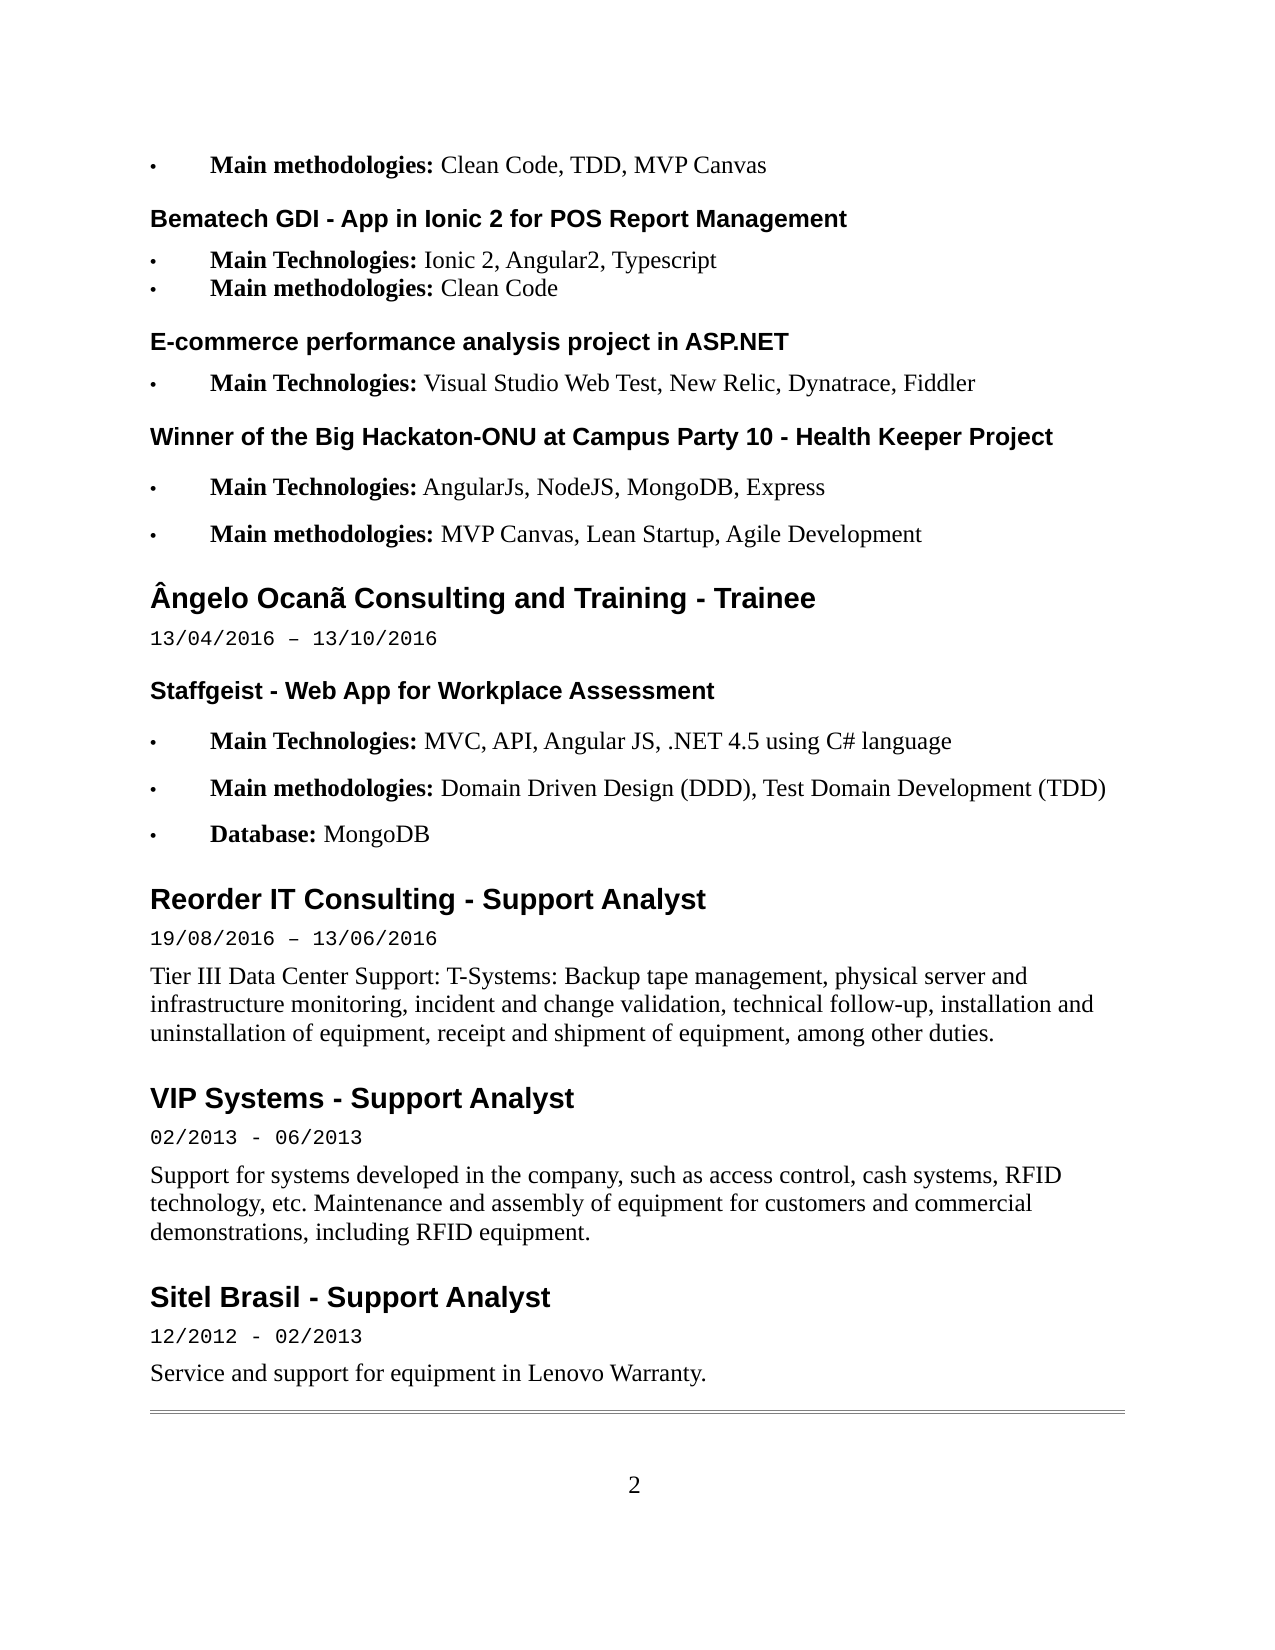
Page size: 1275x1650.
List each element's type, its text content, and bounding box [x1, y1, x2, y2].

list Main methodologies: Domain Driven Design (DDD), Test Domain Development (TDD) [150, 773, 1125, 802]
subtitle Bematech GDI - App in Ionic 2 for POS Report Management [150, 204, 1125, 232]
list Main Technologies: AngularJs, NodeJS, MongoDB, Express [150, 472, 1125, 501]
subtitle Ângelo Ocanã Consulting and Training - Trainee [150, 581, 1125, 615]
text Support for systems developed in the company, such as access control, cash systems, RFID technology, etc. Maintenance and assembly of equipment for customers and commercial demonstrations, including RFID equipment. [150, 1160, 1125, 1246]
list Main Technologies: Visual Studio Web Test, New Relic, Dynatrace, Fiddler [150, 368, 1125, 397]
subtitle Sitel Brasil - Support Analyst [150, 1280, 1125, 1313]
subtitle Staffgeist - Web App for Workplace Assessment [150, 676, 1125, 705]
text 02/2013 - 06/2013 [150, 1127, 1125, 1151]
list Database: MongoDB [150, 819, 1125, 848]
subtitle E-commerce performance analysis project in ASP.NET [150, 327, 1125, 356]
list Main Technologies: Ionic 2, Angular2, Typescript [150, 245, 1125, 273]
text 12/2012 - 02/2013 [150, 1326, 1125, 1349]
list Main Technologies: MVC, API, Angular JS, .NET 4.5 using C# language [150, 726, 1125, 755]
list Main methodologies: MVP Canvas, Lean Startup, Agile Development [150, 519, 1125, 547]
text 19/08/2016 – 13/06/2016 [150, 928, 1125, 952]
list Main methodologies: Clean Code, TDD, MVP Canvas [150, 150, 1125, 179]
subtitle Winner of the Big Hackaton-ONU at Campus Party 10 - Health Keeper Project [150, 422, 1125, 451]
list Main methodologies: Clean Code [150, 273, 1125, 302]
text Service and support for equipment in Lenovo Warranty. [150, 1358, 1125, 1387]
subtitle Reorder IT Consulting - Support Analyst [150, 882, 1125, 916]
text 13/04/2016 – 13/10/2016 [150, 627, 1125, 651]
subtitle VIP Systems - Support Analyst [150, 1081, 1125, 1114]
text Tier III Data Center Support: T-Systems: Backup tape management, physical server and infrastructure monitoring, incident and change validation, technical follow-up, installation and uninstallation of equipment, receipt and shipment of equipment, among other duties. [150, 961, 1125, 1047]
